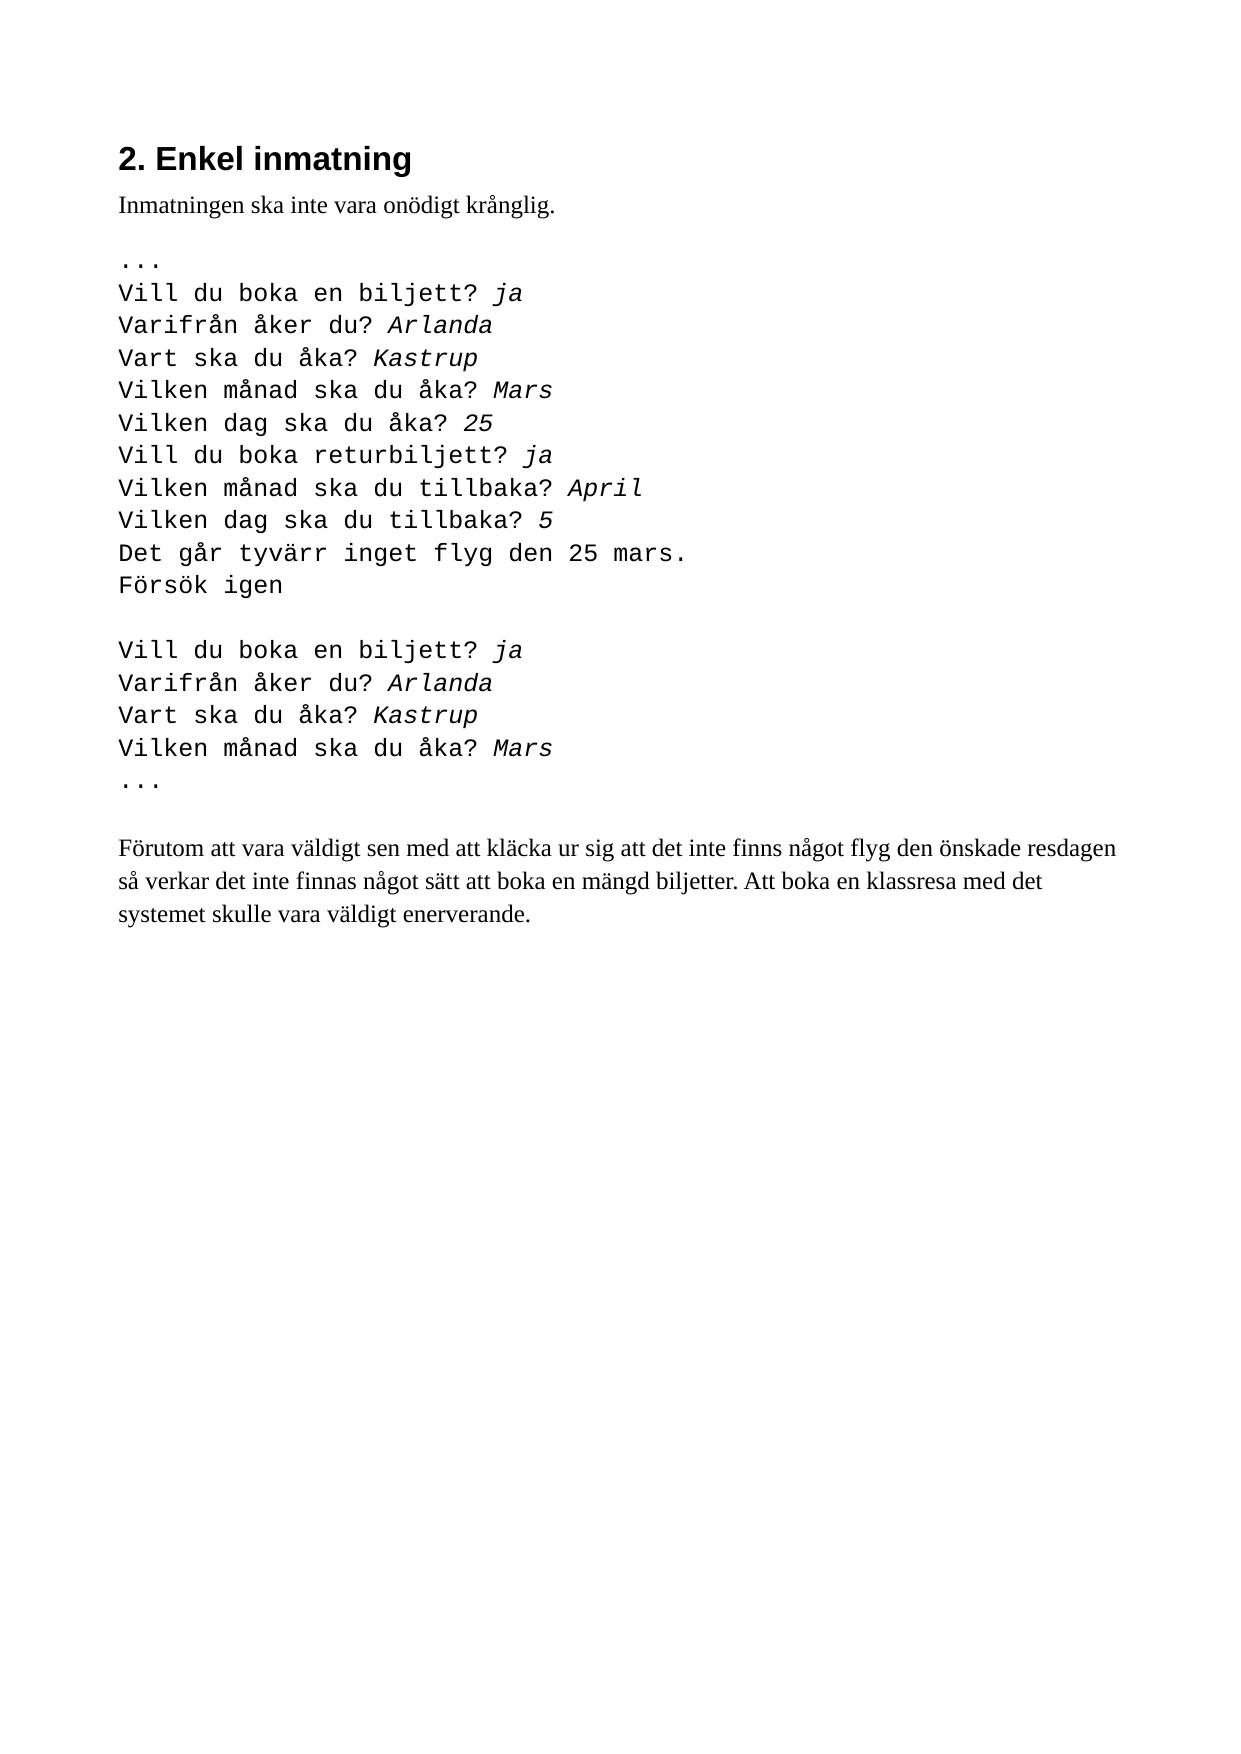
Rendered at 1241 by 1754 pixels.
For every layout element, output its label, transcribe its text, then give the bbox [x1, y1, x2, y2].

subtitle 2. Enkel inmatning [118, 139, 1122, 177]
text Inmatningen ska inte vara onödigt krånglig. [118, 190, 1122, 219]
text ... Vill du boka en biljett? ja Varifrån åker du? Arlanda Vart ska du åka? Kastrup Vilken månad ska du åka? Mars Vilken dag ska du åka? 25 Vill du boka returbiljett? ja Vilken månad ska du tillbaka? April Vilken dag ska du tillbaka? 5 Det går tyvärr inget flyg den 25 mars. Försök igen Vill du boka en biljett? ja Varifrån åker du? Arlanda Vart ska du åka? Kastrup Vilken månad ska du åka? Mars ... Förutom att vara väldigt sen med att kläcka ur sig att det inte finns något flyg den önskade resdagen så verkar det inte finnas något sätt att boka en mängd biljetter. Att boka en klassresa med det systemet skulle vara väldigt enerverande. [118, 248, 1122, 928]
